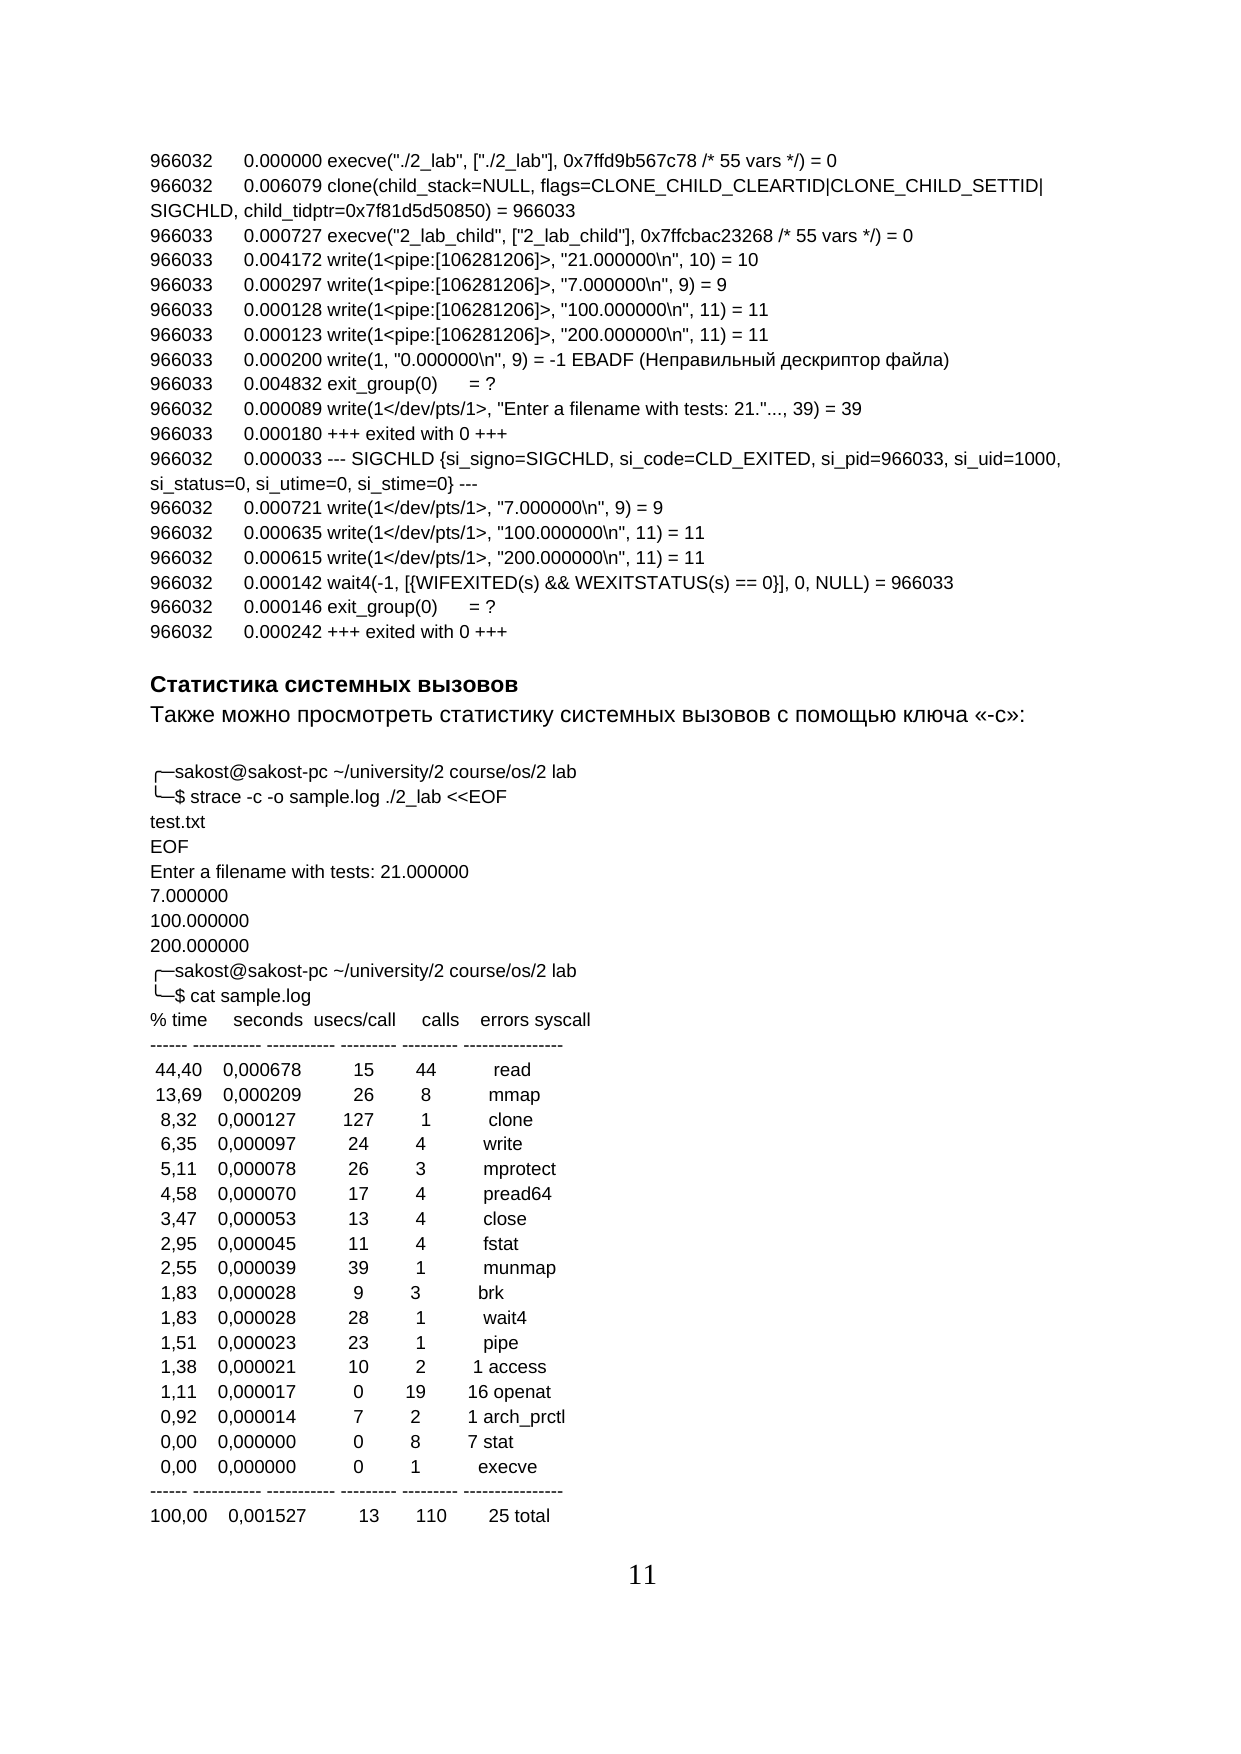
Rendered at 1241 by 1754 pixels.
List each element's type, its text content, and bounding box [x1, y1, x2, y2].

text 966033 0.000128 write(1<pipe:[106281206]>, "100.000000\n", 11) = 11 [150, 299, 1091, 320]
text Enter a filename with tests: 21.000000 [150, 860, 1091, 882]
text 0,00 0,000000 0 8 7 stat [150, 1431, 1091, 1452]
text 966032 0.000142 wait4(-1, [{WIFEXITED(s) && WEXITSTATUS(s) == 0}], 0, NULL) = 966033 [150, 571, 1091, 593]
text 966033 0.000180 +++ exited with 0 +++ [150, 423, 1091, 444]
text 1,38 0,000021 10 2 1 access [150, 1356, 1091, 1378]
text 966033 0.000200 write(1, "0.000000\n", 9) = -1 EBADF (Неправильный дескриптор файла) [150, 348, 1091, 370]
text 966033 0.000727 execve("2_lab_child", ["2_lab_child"], 0x7ffcbac23268 /* 55 vars */) = 0 [150, 224, 1091, 246]
text 966033 0.000297 write(1<pipe:[106281206]>, "7.000000\n", 9) = 9 [150, 274, 1091, 296]
text Статистика системных вызовов [150, 671, 1091, 697]
text 8,32 0,000127 127 1 clone [150, 1108, 1091, 1130]
text 966032 0.000635 write(1</dev/pts/1>, "100.000000\n", 11) = 11 [150, 522, 1091, 543]
text 4,58 0,000070 17 4 pread64 [150, 1183, 1091, 1204]
text 5,11 0,000078 26 3 mprotect [150, 1158, 1091, 1179]
text 966032 0.000615 write(1</dev/pts/1>, "200.000000\n", 11) = 11 [150, 547, 1091, 568]
text 966032 0.000146 exit_group(0) = ? [150, 596, 1091, 618]
text 1,11 0,000017 0 19 16 openat [150, 1381, 1091, 1403]
text 966033 0.004832 exit_group(0) = ? [150, 373, 1091, 395]
text 7.000000 [150, 885, 1091, 907]
text 1,83 0,000028 9 3 brk [150, 1282, 1091, 1303]
text 966033 0.000123 write(1<pipe:[106281206]>, "200.000000\n", 11) = 11 [150, 323, 1091, 345]
text 2,55 0,000039 39 1 munmap [150, 1257, 1091, 1279]
text 3,47 0,000053 13 4 close [150, 1207, 1091, 1229]
text 966032 0.000242 +++ exited with 0 +++ [150, 621, 1091, 643]
text 966032 0.000721 write(1</dev/pts/1>, "7.000000\n", 9) = 9 [150, 497, 1091, 519]
text 966032 0.000089 write(1</dev/pts/1>, "Enter a filename with tests: 21."..., 39) = 39 [150, 398, 1091, 419]
text 13,69 0,000209 26 8 mmap [150, 1083, 1091, 1105]
text 6,35 0,000097 24 4 write [150, 1133, 1091, 1155]
text % time seconds usecs/call calls errors syscall [150, 1009, 1091, 1031]
text 100.000000 [150, 910, 1091, 932]
text 0,00 0,000000 0 1 execve [150, 1455, 1091, 1477]
text 200.000000 [150, 935, 1091, 956]
text ╰─$ cat sample.log [150, 984, 1091, 1006]
text ------ ----------- ----------- --------- --------- ---------------- [150, 1034, 1091, 1056]
text test.txt [150, 811, 1091, 832]
text 966032 0.006079 clone(child_stack=NULL, flags=CLONE_CHILD_CLEARTID|CLONE_CHILD_SETTID|SIGCHLD, child_tidptr=0x7f81d5d50850) = 966033 [150, 175, 1091, 221]
text 1,51 0,000023 23 1 pipe [150, 1331, 1091, 1353]
text 966032 0.000000 execve("./2_lab", ["./2_lab"], 0x7ffd9b567c78 /* 55 vars */) = 0 [150, 150, 1091, 172]
text Также можно просмотреть статистику системных вызовов с помощью ключа «-c»: [150, 701, 1091, 727]
text 1,83 0,000028 28 1 wait4 [150, 1307, 1091, 1328]
text EOF [150, 836, 1091, 857]
text 44,40 0,000678 15 44 read [150, 1059, 1091, 1080]
text ------ ----------- ----------- --------- --------- ---------------- [150, 1480, 1091, 1502]
text 0,92 0,000014 7 2 1 arch_prctl [150, 1406, 1091, 1427]
text 966033 0.004172 write(1<pipe:[106281206]>, "21.000000\n", 10) = 10 [150, 249, 1091, 271]
text 966032 0.000033 --- SIGCHLD {si_signo=SIGCHLD, si_code=CLD_EXITED, si_pid=966033, si_uid=1000, si_status=0, si_utime=0, si_stime=0} --- [150, 447, 1091, 494]
text ╰─$ strace -c -o sample.log ./2_lab <<EOF [150, 786, 1091, 808]
text 2,95 0,000045 11 4 fstat [150, 1232, 1091, 1254]
text ╭─sakost@sakost-pc ~/university/2 course/os/2 lab [150, 761, 1091, 783]
text ╭─sakost@sakost-pc ~/university/2 course/os/2 lab [150, 959, 1091, 981]
text 100,00 0,001527 13 110 25 total [150, 1505, 1091, 1527]
